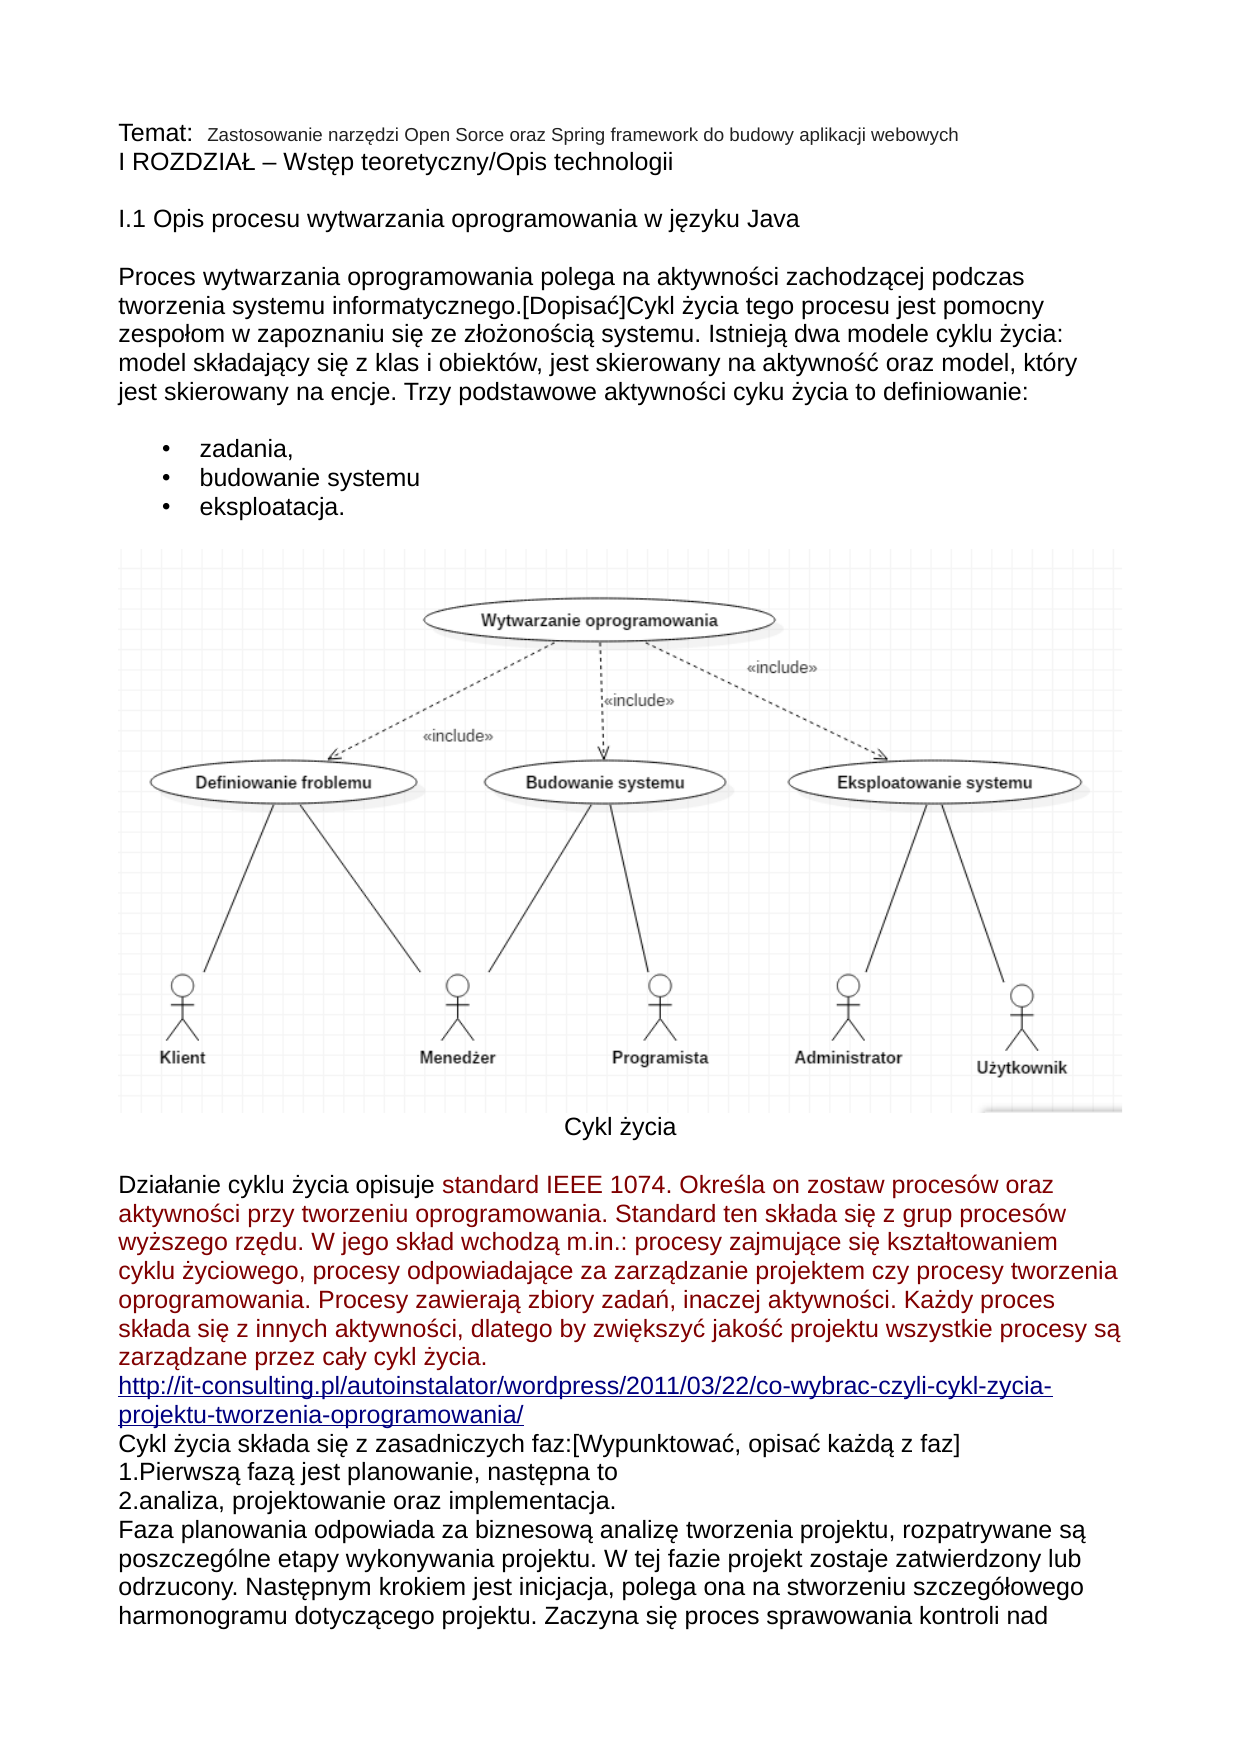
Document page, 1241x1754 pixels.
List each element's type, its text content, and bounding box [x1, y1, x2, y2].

text Faza planowania odpowiada za biznesową analizę tworzenia projektu, rozpatrywane są poszczególne etapy wykonywania projektu. W tej fazie projekt zostaje zatwierdzony lub odrzucony. Następnym krokiem jest inicjacja, polega ona na stworzeniu szczegółowego harmonogramu dotyczącego projektu. Zaczyna się proces sprawowania kontroli nad [118, 1515, 1122, 1630]
text Cykl życia [118, 1113, 1122, 1141]
text I ROZDZIAŁ – Wstęp teoretyczny/Opis technologii [118, 147, 1122, 176]
list eksploatacja. [162, 492, 1122, 521]
text Cykl życia składa się z zasadniczych faz:[Wypunktować, opisać każdą z faz] [118, 1428, 1122, 1457]
text 2.analiza, projektowanie oraz implementacja. [118, 1486, 1122, 1515]
picture [118, 549, 1123, 1113]
text I.1 Opis procesu wytwarzania oprogramowania w języku Java [118, 204, 1122, 233]
text Proces wytwarzania oprogramowania polega na aktywności zachodzącej podczas tworzenia systemu informatycznego.[Dopisać]Cykl życia tego procesu jest pomocny zespołom w zapoznaniu się ze złożonością systemu. Istnieją dwa modele cyklu życia: model składający się z klas i obiektów, jest skierowany na aktywność oraz model, który jest skierowany na encje. Trzy podstawowe aktywności cyku życia to definiowanie: [118, 262, 1122, 406]
list zadania, [162, 434, 1122, 463]
list budowanie systemu [162, 463, 1122, 492]
text Temat: Zastosowanie narzędzi Open Sorce oraz Spring framework do budowy aplikacji webowych [118, 118, 1122, 147]
text 1.Pierwszą fazą jest planowanie, następna to [118, 1457, 1122, 1486]
text Działanie cyklu życia opisuje standard IEEE 1074. Określa on zostaw procesów oraz aktywności przy tworzeniu oprogramowania. Standard ten składa się z grup procesów wyższego rzędu. W jego skład wchodzą m.in.: procesy zajmujące się kształtowaniem cyklu życiowego, procesy odpowiadające za zarządzanie projektem czy procesy tworzenia oprogramowania. Procesy zawierają zbiory zadań, inaczej aktywności. Każdy proces składa się z innych aktywności, dlatego by zwiększyć jakość projektu wszystkie procesy są zarządzane przez cały cykl życia. http://it-consulting.pl/autoinstalator/wordpress/2011/03/22/co-wybrac-czyli-cykl-zycia-projektu-tworzenia-oprogramowania/ [118, 1170, 1122, 1428]
